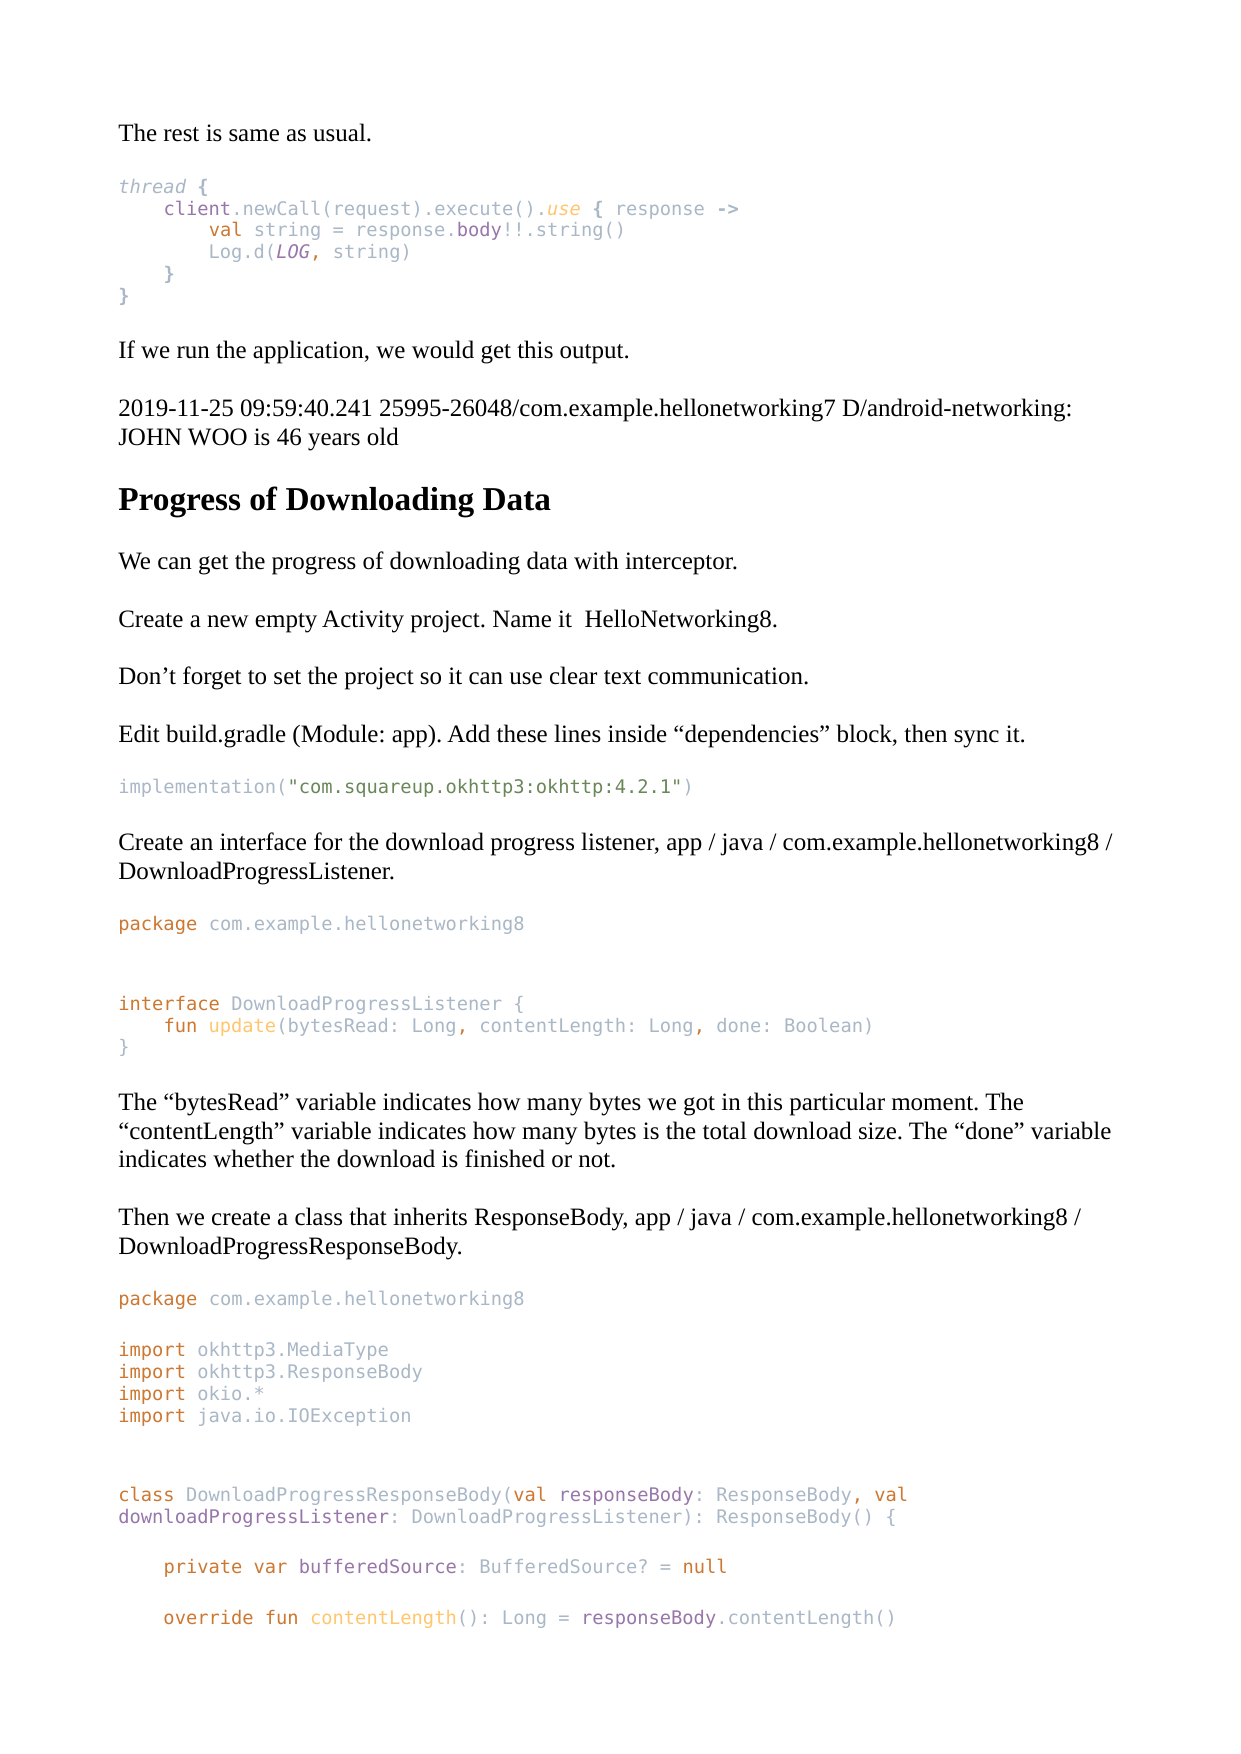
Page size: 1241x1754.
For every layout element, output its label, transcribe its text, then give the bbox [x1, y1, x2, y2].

text Create a new empty Activity project. Name it HelloNetworking8. [118, 604, 1122, 633]
text package com.example.hellonetworking8 import okhttp3.MediaType import okhttp3.ResponseBody import okio.* import java.io.IOException class DownloadProgressResponseBody(val responseBody: ResponseBody, val downloadProgressListener: DownloadProgressListener): ResponseBody() { private var bufferedSource: BufferedSource? = null override fun contentLength(): Long = responseBody.contentLength() [118, 1288, 1122, 1629]
text The “bytesRead” variable indicates how many bytes we got in this particular moment. The “contentLength” variable indicates how many bytes is the total download size. The “done” variable indicates whether the download is finished or not. [118, 1087, 1122, 1173]
text Don’t forget to set the project so it can use clear text communication. [118, 661, 1122, 690]
text thread { client.newCall(request).execute().use { response -> val string = response.body!!.string() Log.d(LOG, string) } } [118, 176, 1122, 307]
text Then we create a class that inherits ResponseBody, app / java / com.example.hellonetworking8 / DownloadProgressResponseBody. [118, 1202, 1122, 1259]
text 2019-11-25 09:59:40.241 25995-26048/com.example.hellonetworking7 D/android-networking: JOHN WOO is 46 years old [118, 393, 1122, 451]
text implementation("com.squareup.okhttp3:okhttp:4.2.1") [118, 776, 1122, 798]
text If we run the application, we would get this output. [118, 336, 1122, 364]
text Create an interface for the download progress listener, app / java / com.example.hellonetworking8 / DownloadProgressListener. [118, 827, 1122, 884]
text We can get the progress of downloading data with interceptor. [118, 546, 1122, 575]
text package com.example.hellonetworking8 interface DownloadProgressListener { fun update(bytesRead: Long, contentLength: Long, done: Boolean) } [118, 913, 1122, 1058]
text The rest is same as usual. [118, 118, 1122, 147]
text Progress of Downloading Data [118, 479, 1122, 518]
text Edit build.gradle (Module: app). Add these lines inside “dependencies” block, then sync it. [118, 719, 1122, 748]
